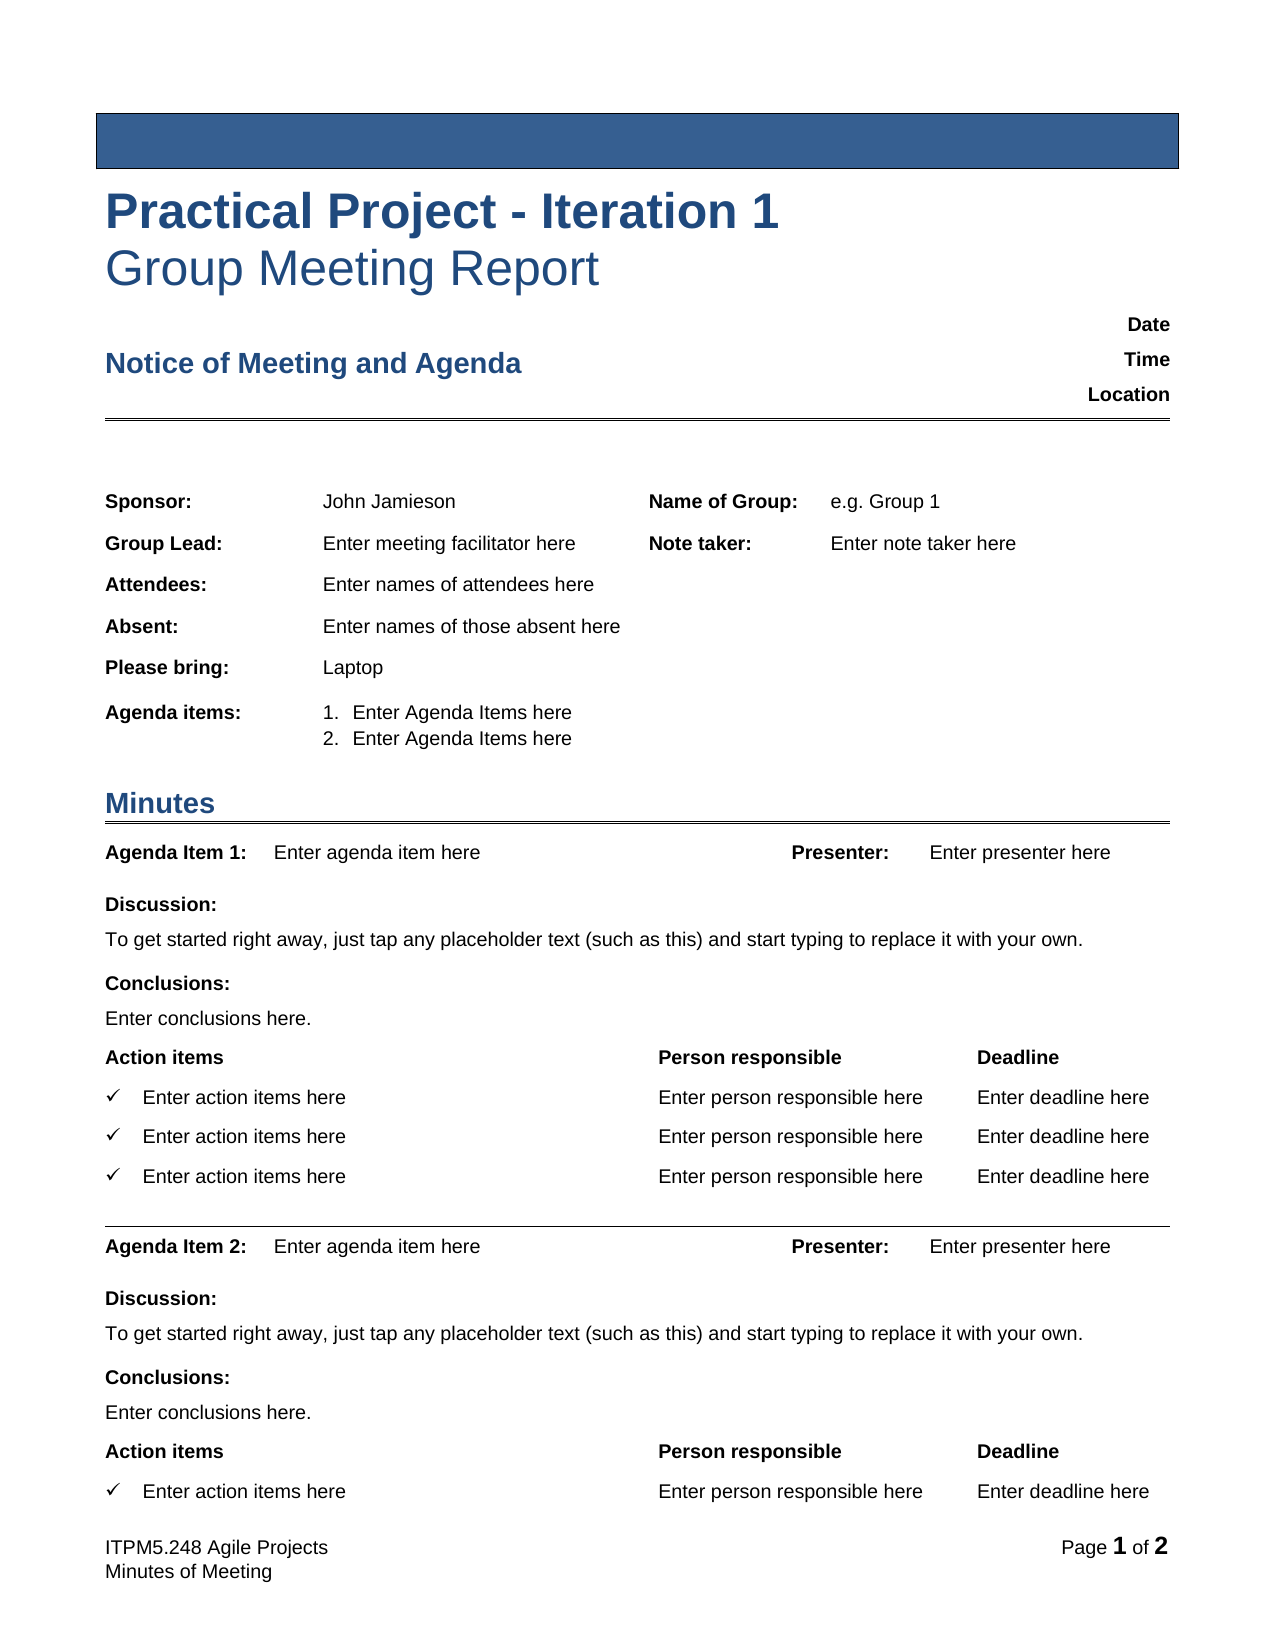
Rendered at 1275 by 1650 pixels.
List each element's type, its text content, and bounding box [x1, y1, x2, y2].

table_header Enter agenda item here [274, 1227, 791, 1266]
table_cell Enter action items here [105, 1156, 658, 1226]
table_header Presenter: [791, 1227, 929, 1266]
table_cell Enter meeting facilitator here [323, 524, 648, 565]
table_header Notice of Meeting and Agenda [105, 313, 716, 418]
table_header Action items [105, 1038, 658, 1077]
table_header Enter presenter here [929, 1227, 1170, 1266]
table_cell Note taker: [649, 524, 830, 565]
table_header [105, 421, 1170, 469]
title Practical Project - Iteration 1 [105, 181, 1170, 238]
table_cell Enter person responsible here [658, 1156, 977, 1226]
table_cell Enter person responsible here [658, 1117, 977, 1156]
table_cell Enter deadline here [977, 1471, 1170, 1502]
table_cell Laptop [323, 648, 1170, 693]
table_header Agenda Item 2: [105, 1227, 274, 1266]
table_cell Enter person responsible here [658, 1471, 977, 1502]
title Group Meeting Report [105, 238, 1170, 296]
table_header Enter agenda item here [274, 833, 791, 872]
text Enter conclusions here. [105, 1007, 1170, 1029]
table_cell Enter action items here [105, 1117, 658, 1156]
table_header Deadline [977, 1038, 1170, 1077]
subtitle Discussion: [105, 1287, 1170, 1310]
subtitle Minutes [105, 786, 1170, 821]
table_header Deadline [977, 1432, 1170, 1471]
table_cell Group Lead: [105, 524, 323, 565]
table_cell Enter names of attendees here [323, 565, 1170, 607]
text To get started right away, just tap any placeholder text (such as this) and start typing to replace it with your own. [105, 1322, 1170, 1345]
table_header Person responsible [658, 1038, 977, 1077]
table_cell e.g. Group 1 [830, 469, 1170, 524]
table_header Action items [105, 1432, 658, 1471]
table_cell Attendees: [105, 565, 323, 607]
table_cell Name of Group: [649, 469, 830, 524]
subtitle Discussion: [105, 893, 1170, 916]
table_cell Sponsor: [105, 469, 323, 524]
table_header Date Time Location [716, 313, 1170, 418]
table_header Presenter: [791, 833, 929, 872]
table_cell Enter names of those absent here [323, 607, 1170, 648]
table_cell Enter action items here [105, 1471, 658, 1502]
table_cell Enter deadline here [977, 1117, 1170, 1156]
subtitle Conclusions: [105, 972, 1170, 994]
table_header Person responsible [658, 1432, 977, 1471]
table_cell John Jamieson [323, 469, 648, 524]
table_cell Enter deadline here [977, 1156, 1170, 1226]
table_cell Agenda items: [105, 693, 323, 761]
table_cell Please bring: [105, 648, 323, 693]
table_cell Enter note taker here [830, 524, 1170, 565]
table_header Agenda Item 1: [105, 833, 274, 872]
table_cell Absent: [105, 607, 323, 648]
table_header Enter presenter here [929, 833, 1170, 872]
text Enter conclusions here. [105, 1401, 1170, 1424]
table_cell Enter person responsible here [658, 1077, 977, 1117]
table_cell Enter action items here [105, 1077, 658, 1117]
text To get started right away, just tap any placeholder text (such as this) and start typing to replace it with your own. [105, 928, 1170, 951]
table_cell Enter deadline here [977, 1077, 1170, 1117]
table_cell Enter Agenda Items here Enter Agenda Items here [323, 693, 1170, 761]
subtitle Conclusions: [105, 1366, 1170, 1388]
